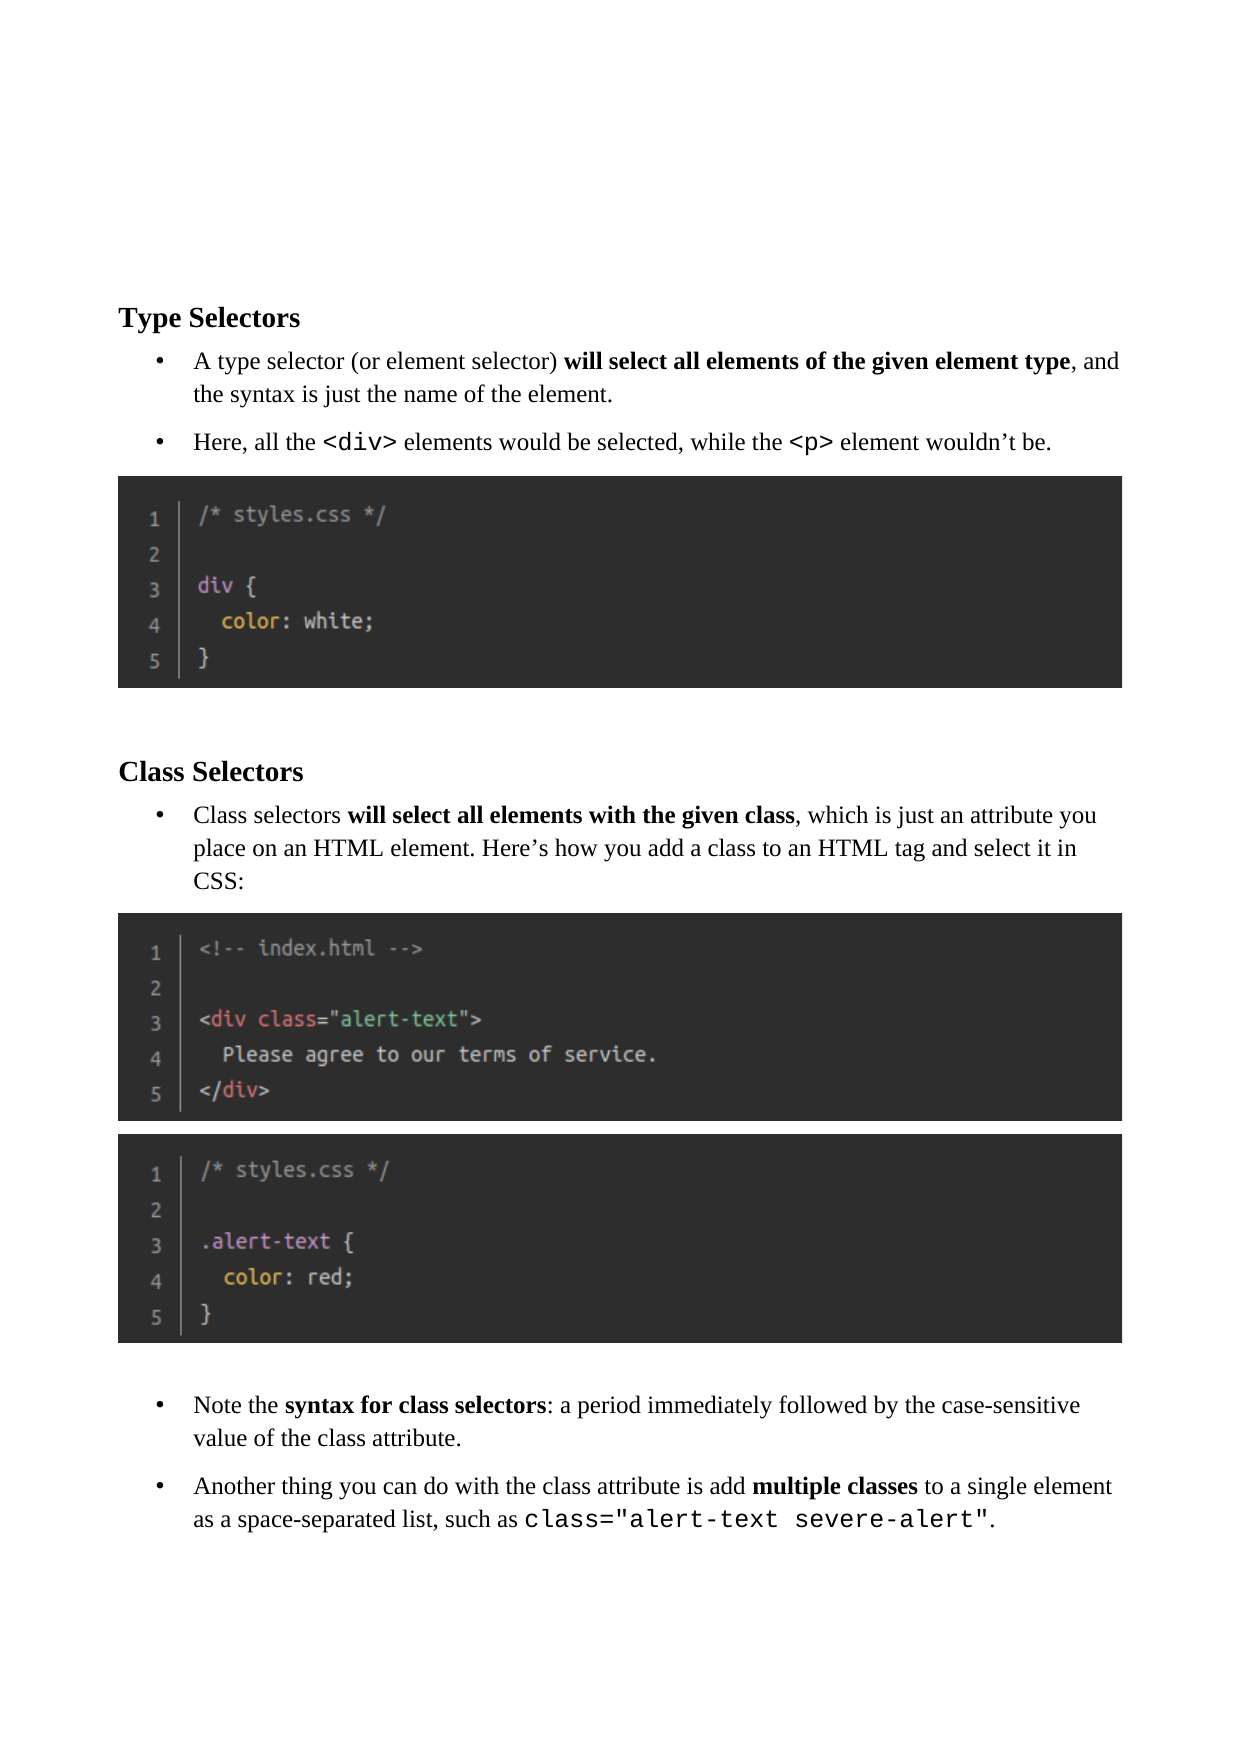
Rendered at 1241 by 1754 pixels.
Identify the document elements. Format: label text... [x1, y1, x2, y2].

list Note the syntax for class selectors: a period immediately followed by the case-sensitive value of the class attribute. [156, 1390, 1122, 1452]
list Class selectors will select all elements with the given class, which is just an attribute you place on an HTML element. Here’s how you add a class to an HTML tag and select it in CSS: [156, 800, 1122, 895]
list Another thing you can do with the class attribute is add multiple classes to a single element as a space-separated list, such as class="alert-text severe-alert". [156, 1471, 1122, 1535]
subtitle Type Selectors [118, 300, 1122, 333]
subtitle Class Selectors [118, 754, 1122, 787]
picture [118, 913, 1123, 1121]
list A type selector (or element selector) will select all elements of the given element type, and the syntax is just the name of the element. [156, 346, 1122, 408]
picture [118, 1134, 1123, 1343]
picture [118, 476, 1123, 688]
list Here, all the <div> elements would be selected, while the <p> element wouldn’t be. [156, 427, 1122, 457]
